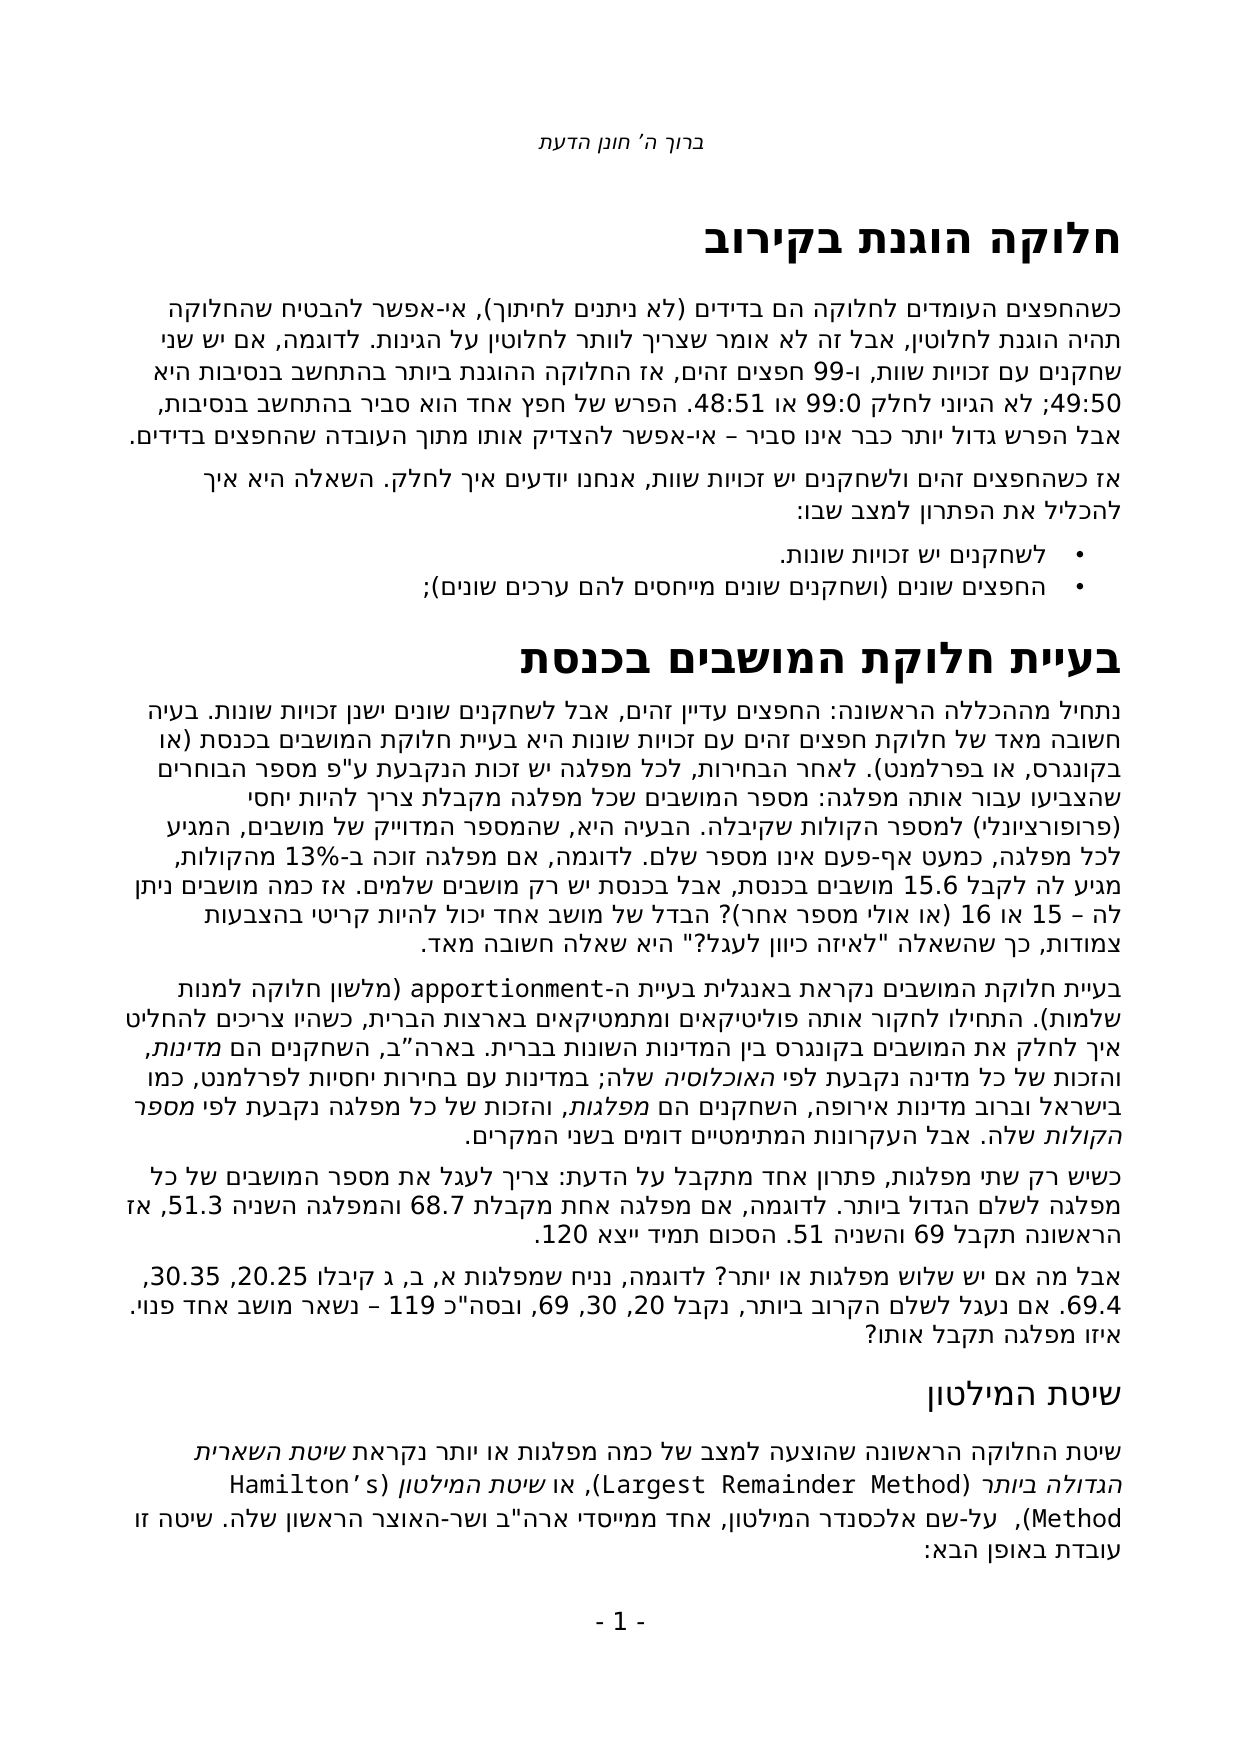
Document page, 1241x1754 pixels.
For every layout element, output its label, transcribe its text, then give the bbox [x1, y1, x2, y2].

text אבל מה אם יש שלוש מפלגות או יותר? לדוגמה, נניח שמפלגות א, ב, ג קיבלו 20.25, 30.35, 69.4. אם נעגל לשלם הקרוב ביותר, נקבל 20, 30, 69, ובסה"כ 119 – נשאר מושב אחד פנוי. איזו מפלגה תקבל אותו? [118, 1262, 1122, 1349]
text כשיש רק שתי מפלגות, פתרון אחד מתקבל על הדעת: צריך לעגל את מספר המושבים של כל מפלגה לשלם הגדול ביותר. לדוגמה, אם מפלגה אחת מקבלת 68.7 והמפלגה השניה 51.3, אז הראשונה תקבל 69 והשניה 51. הסכום תמיד ייצא 120. [118, 1162, 1122, 1250]
text בעיית חלוקת המושבים נקראת באנגלית בעיית ה-apportionment (מלשון חלוקה למנות שלמות). התחילו לחקור אותה פוליטיקאים ומתמטיקאים בארצות הברית, כשהיו צריכים להחליט איך לחלק את המושבים בקונגרס בין המדינות השונות בברית. בארה”ב, השחקנים הם מדינות, והזכות של כל מדינה נקבעת לפי האוכלוסיה שלה; במדינות עם בחירות יחסיות לפרלמנט, כמו בישראל וברוב מדינות אירופה, השחקנים הם מפלגות, והזכות של כל מפלגה נקבעת לפי מספר הקולות שלה. אבל העקרונות המתימטיים דומים בשני המקרים. [118, 970, 1122, 1150]
list לשחקנים יש זכויות שונות. [118, 540, 1084, 572]
text אז כשהחפצים זהים ולשחקנים יש זכויות שוות, אנחנו יודעים איך לחלק. השאלה היא איך להכליל את הפתרון למצב שבו: [118, 464, 1122, 528]
list החפצים שונים (ושחקנים שונים מייחסים להם ערכים שונים); [118, 572, 1084, 603]
subtitle שיטת המילטון [118, 1374, 1122, 1413]
text נתחיל מההכללה הראשונה: החפצים עדיין זהים, אבל לשחקנים שונים ישנן זכויות שונות. בעיה חשובה מאד של חלוקת חפצים זהים עם זכויות שונות היא בעיית חלוקת המושבים בכנסת (או בקונגרס, או בפרלמנט). לאחר הבחירות, לכל מפלגה יש זכות הנקבעת ע"פ מספר הבוחרים שהצביעו עבור אותה מפלגה: מספר המושבים שכל מפלגה מקבלת צריך להיות יחסי (פרופורציונלי) למספר הקולות שקיבלה. הבעיה היא, שהמספר המדוייק של מושבים, המגיע לכל מפלגה, כמעט אף-פעם אינו מספר שלם. לדוגמה, אם מפלגה זוכה ב-13% מהקולות, מגיע לה לקבל 15.6 מושבים בכנסת, אבל בכנסת יש רק מושבים שלמים. אז כמה מושבים ניתן לה – 15 או 16 (או אולי מספר אחר)? הבדל של מושב אחד יכול להיות קריטי בהצבעות צמודות, כך שהשאלה "לאיזה כיוון לעגל?" היא שאלה חשובה מאד. [118, 696, 1122, 958]
text כשהחפצים העומדים לחלוקה הם בדידים (לא ניתנים לחיתוך), אי-אפשר להבטיח שהחלוקה תהיה הוגנת לחלוטין, אבל זה לא אומר שצריך לוותר לחלוטין על הגינות. לדוגמה, אם יש שני שחקנים עם זכויות שוות, ו-99 חפצים זהים, אז החלוקה ההוגנת ביותר בהתחשב בנסיבות היא 49:50; לא הגיוני לחלק 99:0 או 48:51. הפרש של חפץ אחד הוא סביר בהתחשב בנסיבות, אבל הפרש גדול יותר כבר אינו סביר – אי-אפשר להצדיק אותו מתוך העובדה שהחפצים בדידים. [118, 294, 1122, 453]
text שיטת החלוקה הראשונה שהוצעה למצב של כמה מפלגות או יותר נקראת שיטת השארית הגדולה ביותר (Largest Remainder Method), או שיטת המילטון (Hamilton’s Method), על-שם אלכסנדר המילטון, אחד ממייסדי ארה"ב ושר-האוצר הראשון שלה. שיטה זו עובדת באופן הבא: [118, 1437, 1122, 1564]
subtitle בעיית חלוקת המושבים בכנסת [118, 633, 1122, 684]
subtitle חלוקה הוגנת בקירוב [118, 213, 1122, 264]
